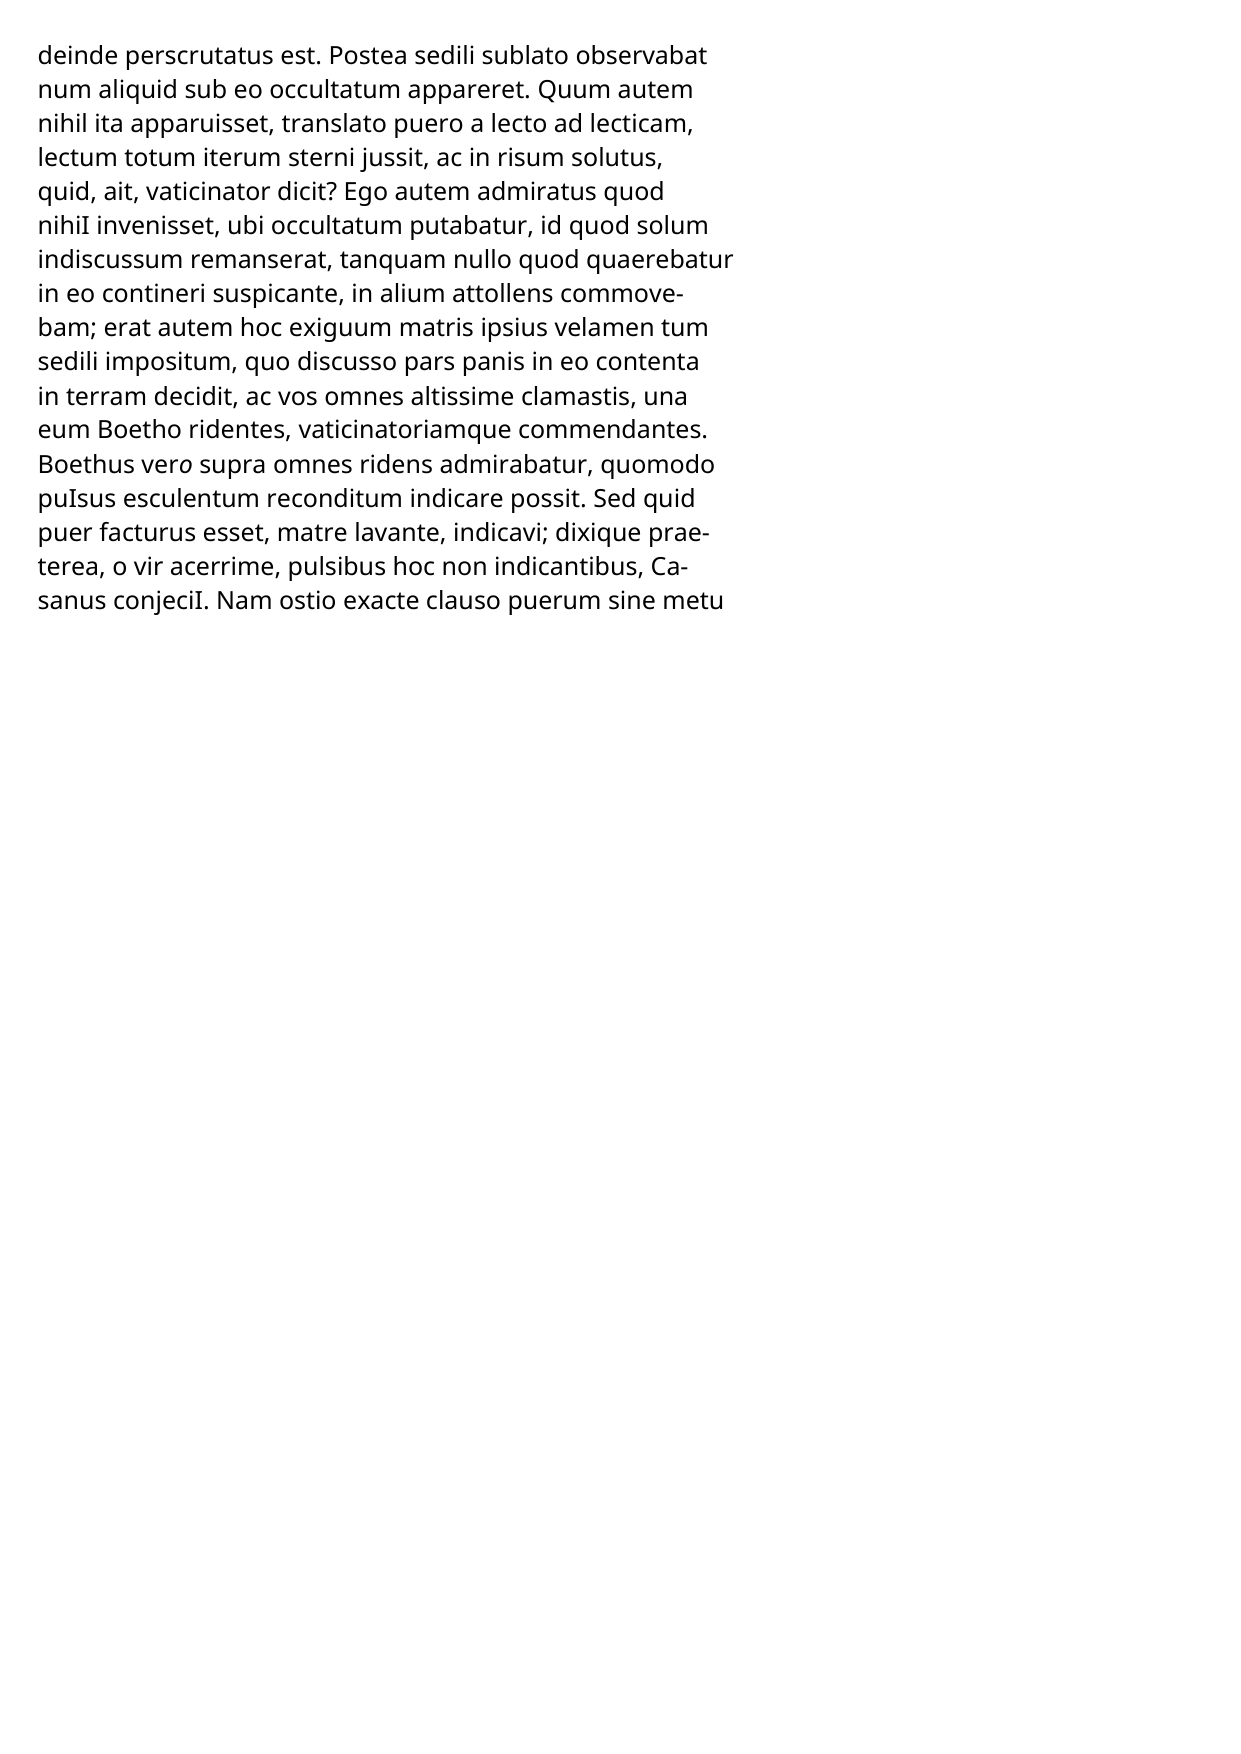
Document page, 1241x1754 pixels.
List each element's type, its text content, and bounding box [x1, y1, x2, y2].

text deinde perscrutatus est. Postea sedili sublato observabat num aliquid sub eo occultatum appareret. Quum autem nihil ita apparuisset, translato puero a lecto ad lecticam, lectum totum iterum sterni jussit, ac in risum solutus, quid, ait, vaticinator dicit? Ego autem admiratus quod nihiI invenisset, ubi occultatum putabatur, id quod solum indiscussum remanserat, tanquam nullo quod quaerebatur in eo contineri suspicante, in alium attollens commove- bam; erat autem hoc exiguum matris ipsius velamen tum sedili impositum, quo discusso pars panis in eo contenta in terram decidit, ac vos omnes altissime clamastis, una eum Boetho ridentes, vaticinatoriamque commendantes. Boethus vero supra omnes ridens admirabatur, quomodo puIsus esculentum reconditum indicare possit. Sed quid puer facturus esset, matre lavante, indicavi; dixique prae- terea, o vir acerrime, pulsibus hoc non indicantibus, Ca- sanus conjeciI. Nam ostio exacte clauso puerum sine metu [37, 37, 1203, 617]
